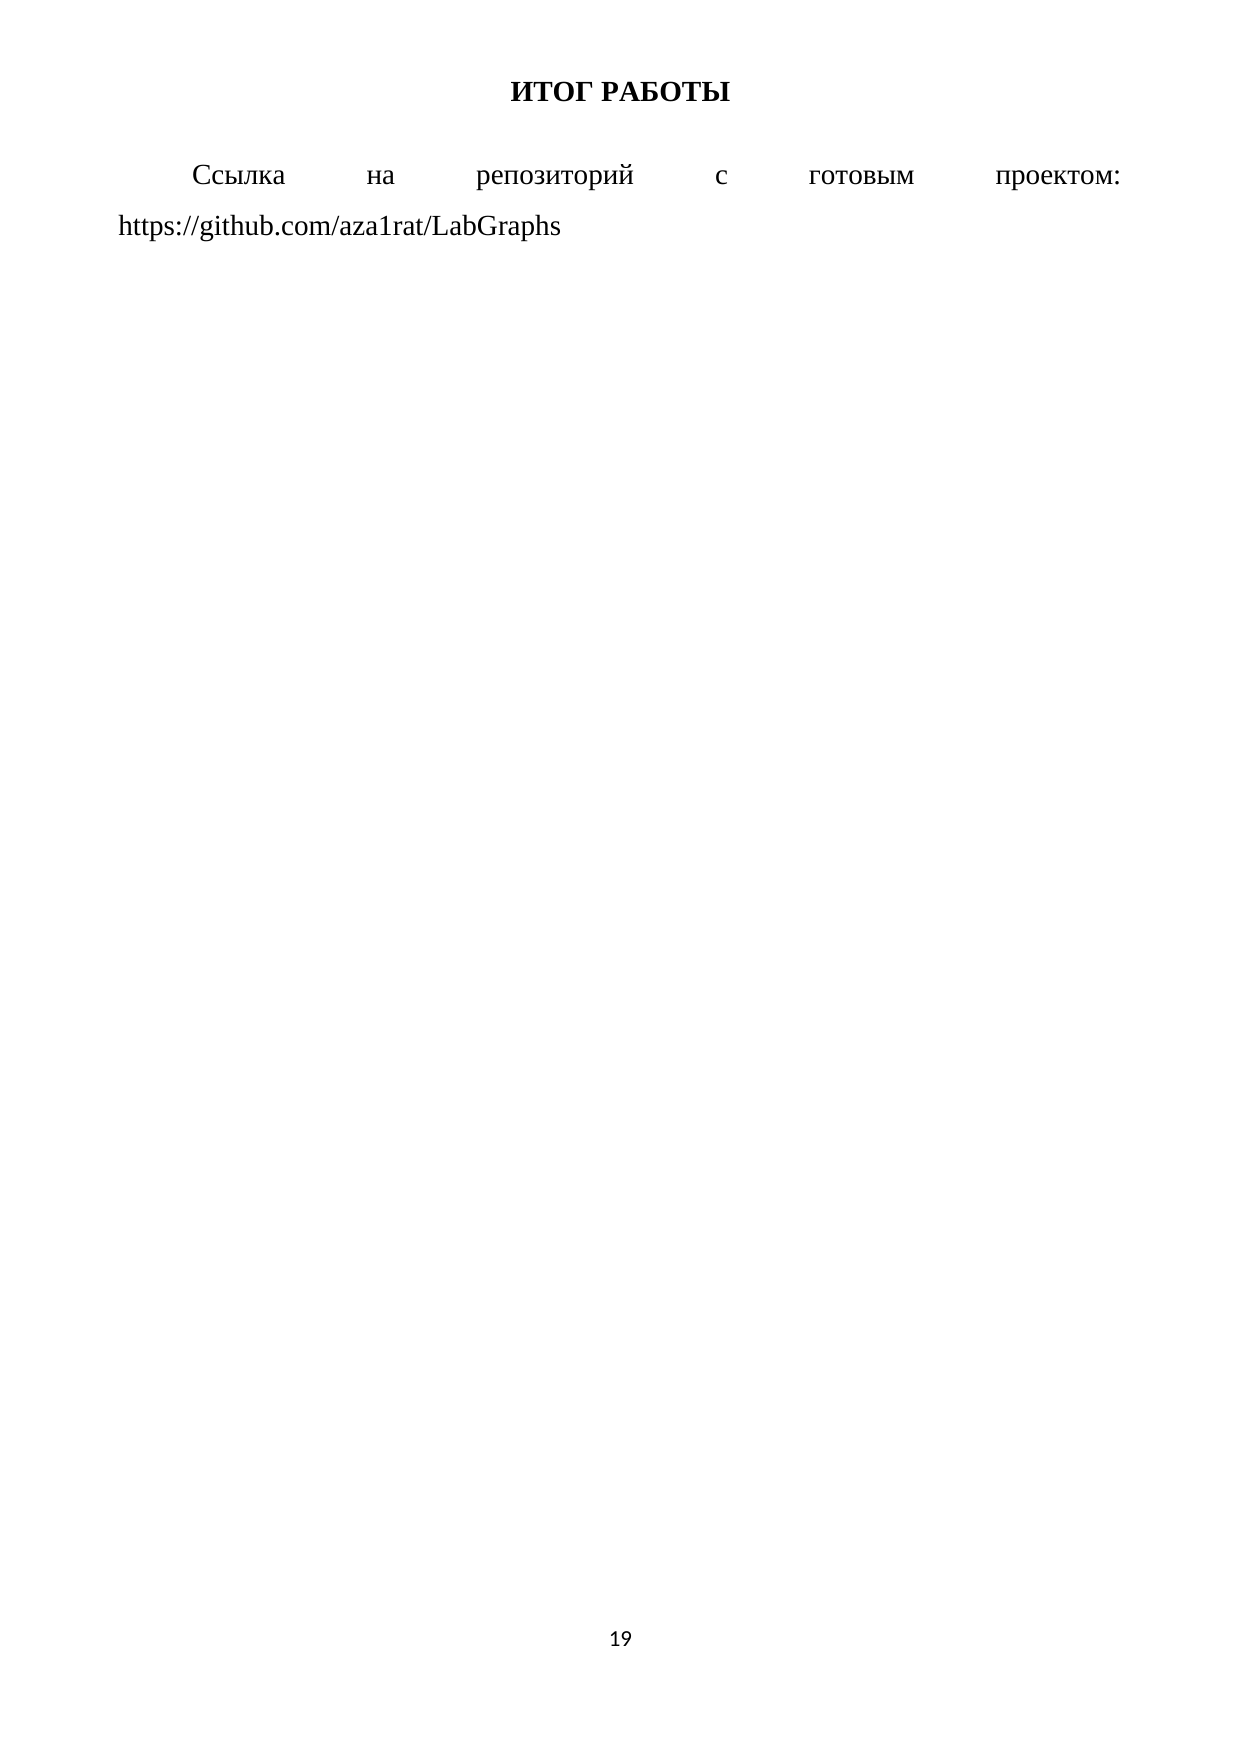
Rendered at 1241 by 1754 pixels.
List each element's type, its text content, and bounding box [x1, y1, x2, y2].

subtitle ИТОГ РАБОТЫ [118, 74, 1122, 107]
text Ссылка на репозиторий с готовым проектом: https://github.com/aza1rat/LabGraphs [118, 157, 1122, 241]
